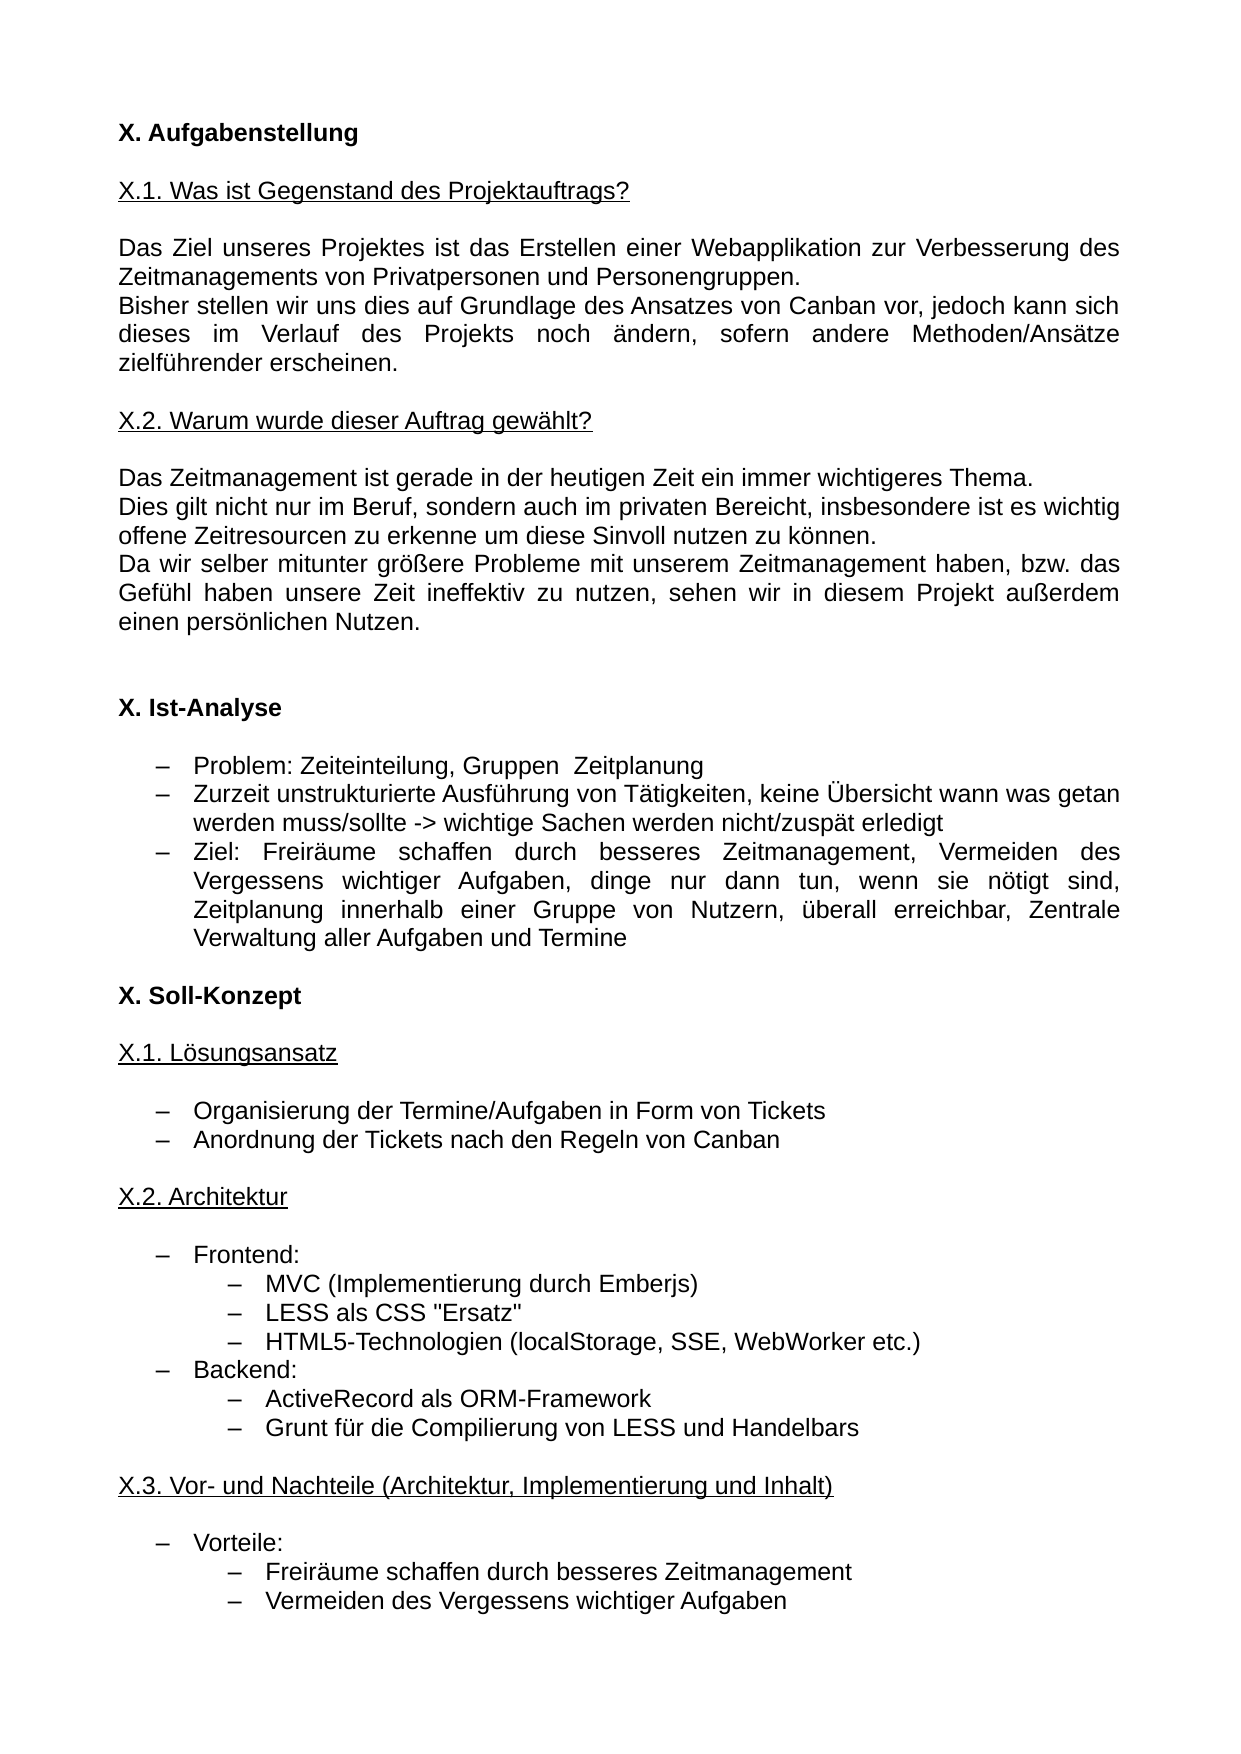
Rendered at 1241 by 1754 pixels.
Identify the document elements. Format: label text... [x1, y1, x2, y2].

text Das Zeitmanagement ist gerade in der heutigen Zeit ein immer wichtigeres Thema. [118, 463, 1122, 492]
list Zurzeit unstrukturierte Ausführung von Tätigkeiten, keine Übersicht wann was getan werden muss/sollte -> wichtige Sachen werden nicht/zuspät erledigt [156, 779, 1122, 837]
list Freiräume schaffen durch besseres Zeitmanagement [228, 1557, 1122, 1586]
list Backend: [156, 1355, 1122, 1384]
text X.2. Warum wurde dieser Auftrag gewählt? [118, 406, 1122, 434]
text X. Ist-Analyse [118, 693, 1122, 722]
list HTML5-Technologien (localStorage, SSE, WebWorker etc.) [228, 1326, 1122, 1355]
list ActiveRecord als ORM-Framework [228, 1384, 1122, 1413]
list LESS als CSS "Ersatz" [228, 1298, 1122, 1326]
list Anordnung der Tickets nach den Regeln von Canban [156, 1125, 1122, 1154]
list Vermeiden des Vergessens wichtiger Aufgaben [228, 1586, 1122, 1615]
text Da wir selber mitunter größere Probleme mit unserem Zeitmanagement haben, bzw. das Gefühl haben unsere Zeit ineffektiv zu nutzen, sehen wir in diesem Projekt außerdem einen persönlichen Nutzen. [118, 549, 1122, 636]
list Problem: Zeiteinteilung, Gruppen Zeitplanung [156, 751, 1122, 779]
list Frontend: [156, 1240, 1122, 1269]
text X. Aufgabenstellung [118, 118, 1122, 147]
text Bisher stellen wir uns dies auf Grundlage des Ansatzes von Canban vor, jedoch kann sich dieses im Verlauf des Projekts noch ändern, sofern andere Methoden/Ansätze zielführender erscheinen. [118, 291, 1122, 377]
text X.3. Vor- und Nachteile (Architektur, Implementierung und Inhalt) [118, 1471, 1122, 1499]
list Organisierung der Termine/Aufgaben in Form von Tickets [156, 1096, 1122, 1125]
list Vorteile: [156, 1528, 1122, 1557]
list Grunt für die Compilierung von LESS und Handelbars [228, 1413, 1122, 1442]
text X.1. Lösungsansatz [118, 1038, 1122, 1067]
list MVC (Implementierung durch Emberjs) [228, 1269, 1122, 1298]
text Dies gilt nicht nur im Beruf, sondern auch im privaten Bereicht, insbesondere ist es wichtig offene Zeitresourcen zu erkenne um diese Sinvoll nutzen zu können. [118, 492, 1122, 549]
text Das Ziel unseres Projektes ist das Erstellen einer Webapplikation zur Verbesserung des Zeitmanagements von Privatpersonen und Personengruppen. [118, 233, 1122, 291]
text X.1. Was ist Gegenstand des Projektauftrags? [118, 176, 1122, 204]
text X. Soll-Konzept [118, 981, 1122, 1010]
text X.2. Architektur [118, 1182, 1122, 1211]
list Ziel: Freiräume schaffen durch besseres Zeitmanagement, Vermeiden des Vergessens wichtiger Aufgaben, dinge nur dann tun, wenn sie nötigt sind, Zeitplanung innerhalb einer Gruppe von Nutzern, überall erreichbar, Zentrale Verwaltung aller Aufgaben und Termine [156, 837, 1122, 952]
